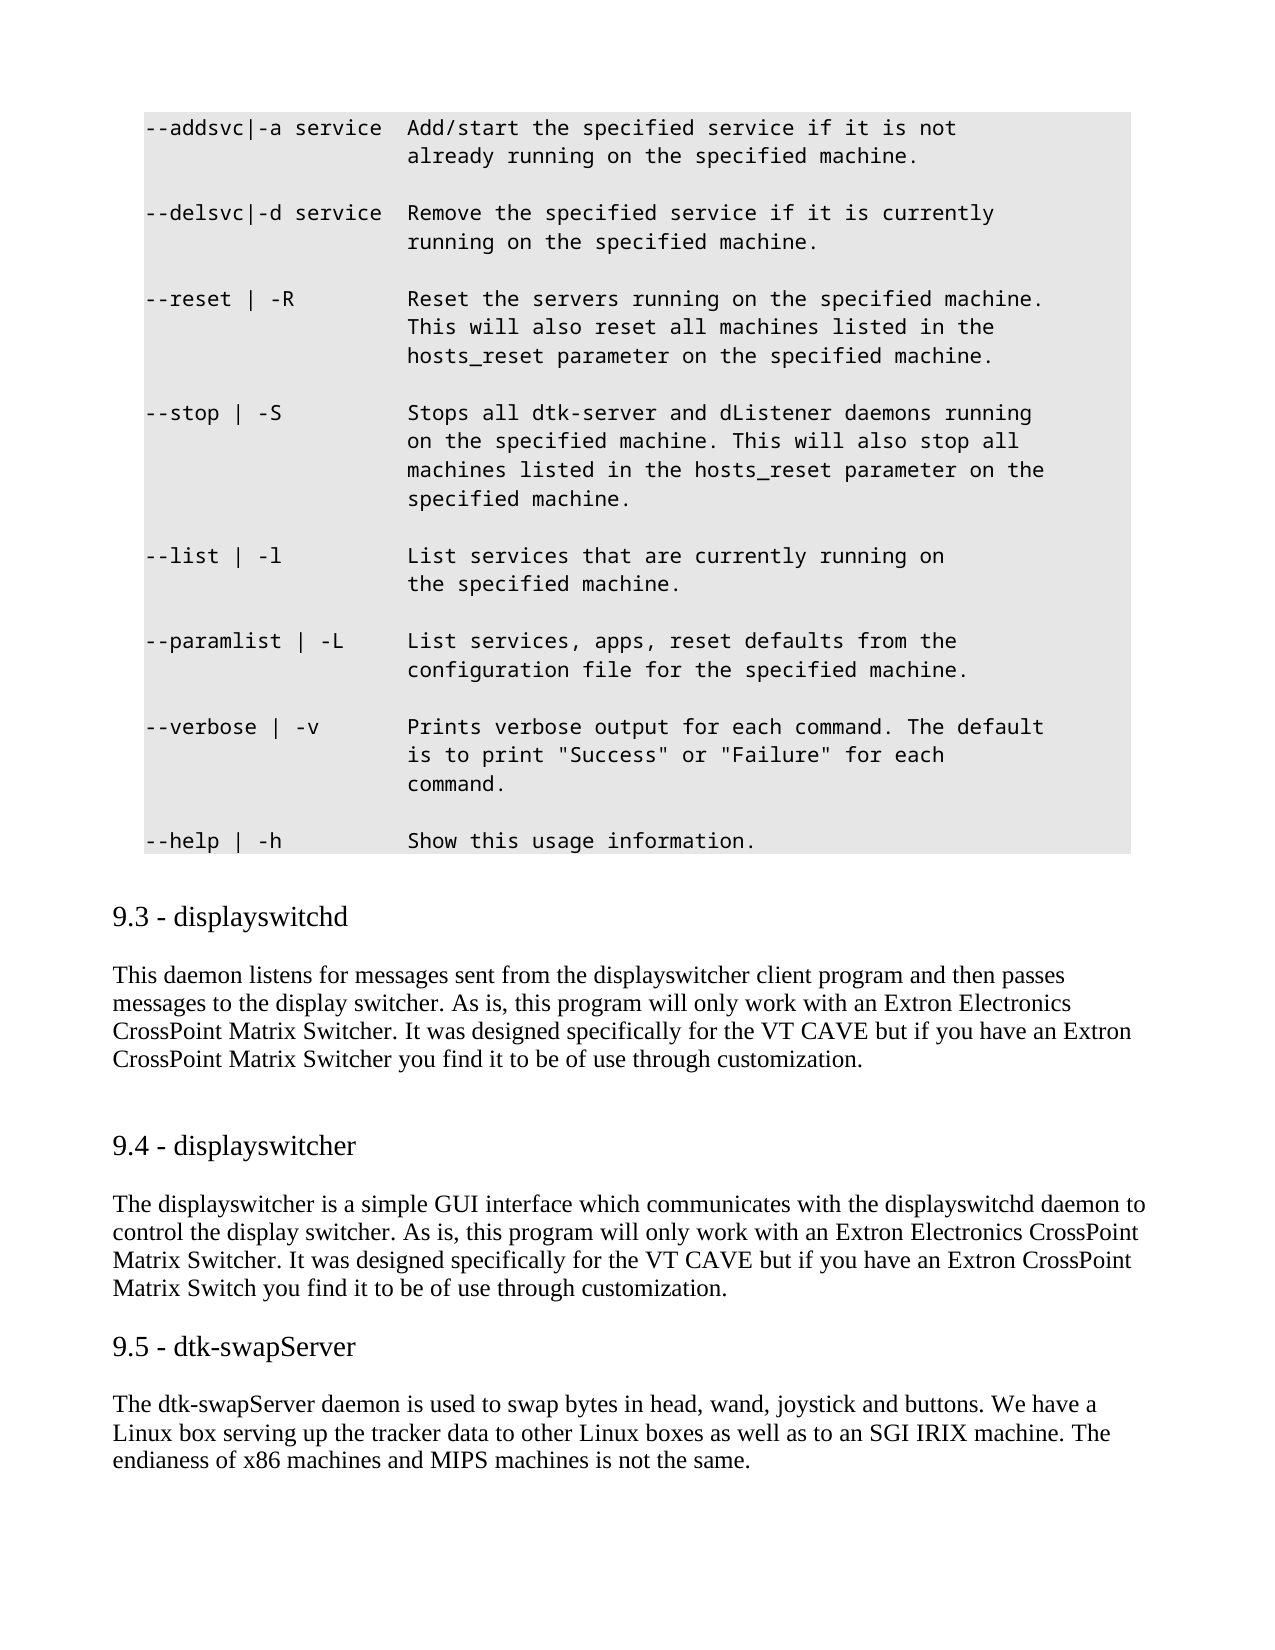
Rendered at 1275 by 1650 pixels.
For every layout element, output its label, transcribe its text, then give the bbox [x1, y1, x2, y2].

text This will also reset all machines listed in the [144, 312, 1131, 341]
text --help | -h Show this usage information. [144, 826, 1131, 854]
text is to print "Success" or "Failure" for each [144, 740, 1131, 769]
text --verbose | -v Prints verbose output for each command. The default [144, 712, 1131, 740]
text on the specified machine. This will also stop all [144, 426, 1131, 455]
text specified machine. [144, 483, 1131, 512]
text This daemon listens for messages sent from the displayswitcher client program and then passes messages to the display switcher. As is, this program will only work with an Extron Electronics CrossPoint Matrix Switcher. It was designed specifically for the VT CAVE but if you have an Extron CrossPoint Matrix Switcher you find it to be of use through customization. [112, 961, 1162, 1073]
text 9.3 - displayswitchd [112, 901, 1162, 933]
text The dtk-swapServer daemon is used to swap bytes in head, wand, joystick and buttons. We have a Linux box serving up the tracker data to other Linux boxes as well as to an SGI IRIX machine. The endianess of x86 machines and MIPS machines is not the same. [112, 1390, 1162, 1474]
text --addsvc|-a service Add/start the specified service if it is not [144, 112, 1131, 141]
text 9.4 - displayswitcher [112, 1129, 1162, 1162]
text --list | -l List services that are currently running on [144, 541, 1131, 569]
text hosts_reset parameter on the specified machine. [144, 341, 1131, 369]
text --paramlist | -L List services, apps, reset defaults from the [144, 626, 1131, 655]
text --reset | -R Reset the servers running on the specified machine. [144, 284, 1131, 312]
text --delsvc|-d service Remove the specified service if it is currently [144, 198, 1131, 227]
text The displayswitcher is a simple GUI interface which communicates with the displayswitchd daemon to control the display switcher. As is, this program will only work with an Extron Electronics CrossPoint Matrix Switcher. It was designed specifically for the VT CAVE but if you have an Extron CrossPoint Matrix Switch you find it to be of use through customization. [112, 1190, 1162, 1302]
text --stop | -S Stops all dtk-server and dListener daemons running [144, 398, 1131, 426]
text the specified machine. [144, 569, 1131, 598]
text 9.5 - dtk-swapServer [112, 1330, 1162, 1362]
text already running on the specified machine. [144, 141, 1131, 169]
text running on the specified machine. [144, 227, 1131, 255]
text configuration file for the specified machine. [144, 655, 1131, 683]
text machines listed in the hosts_reset parameter on the [144, 455, 1131, 483]
text command. [144, 769, 1131, 797]
